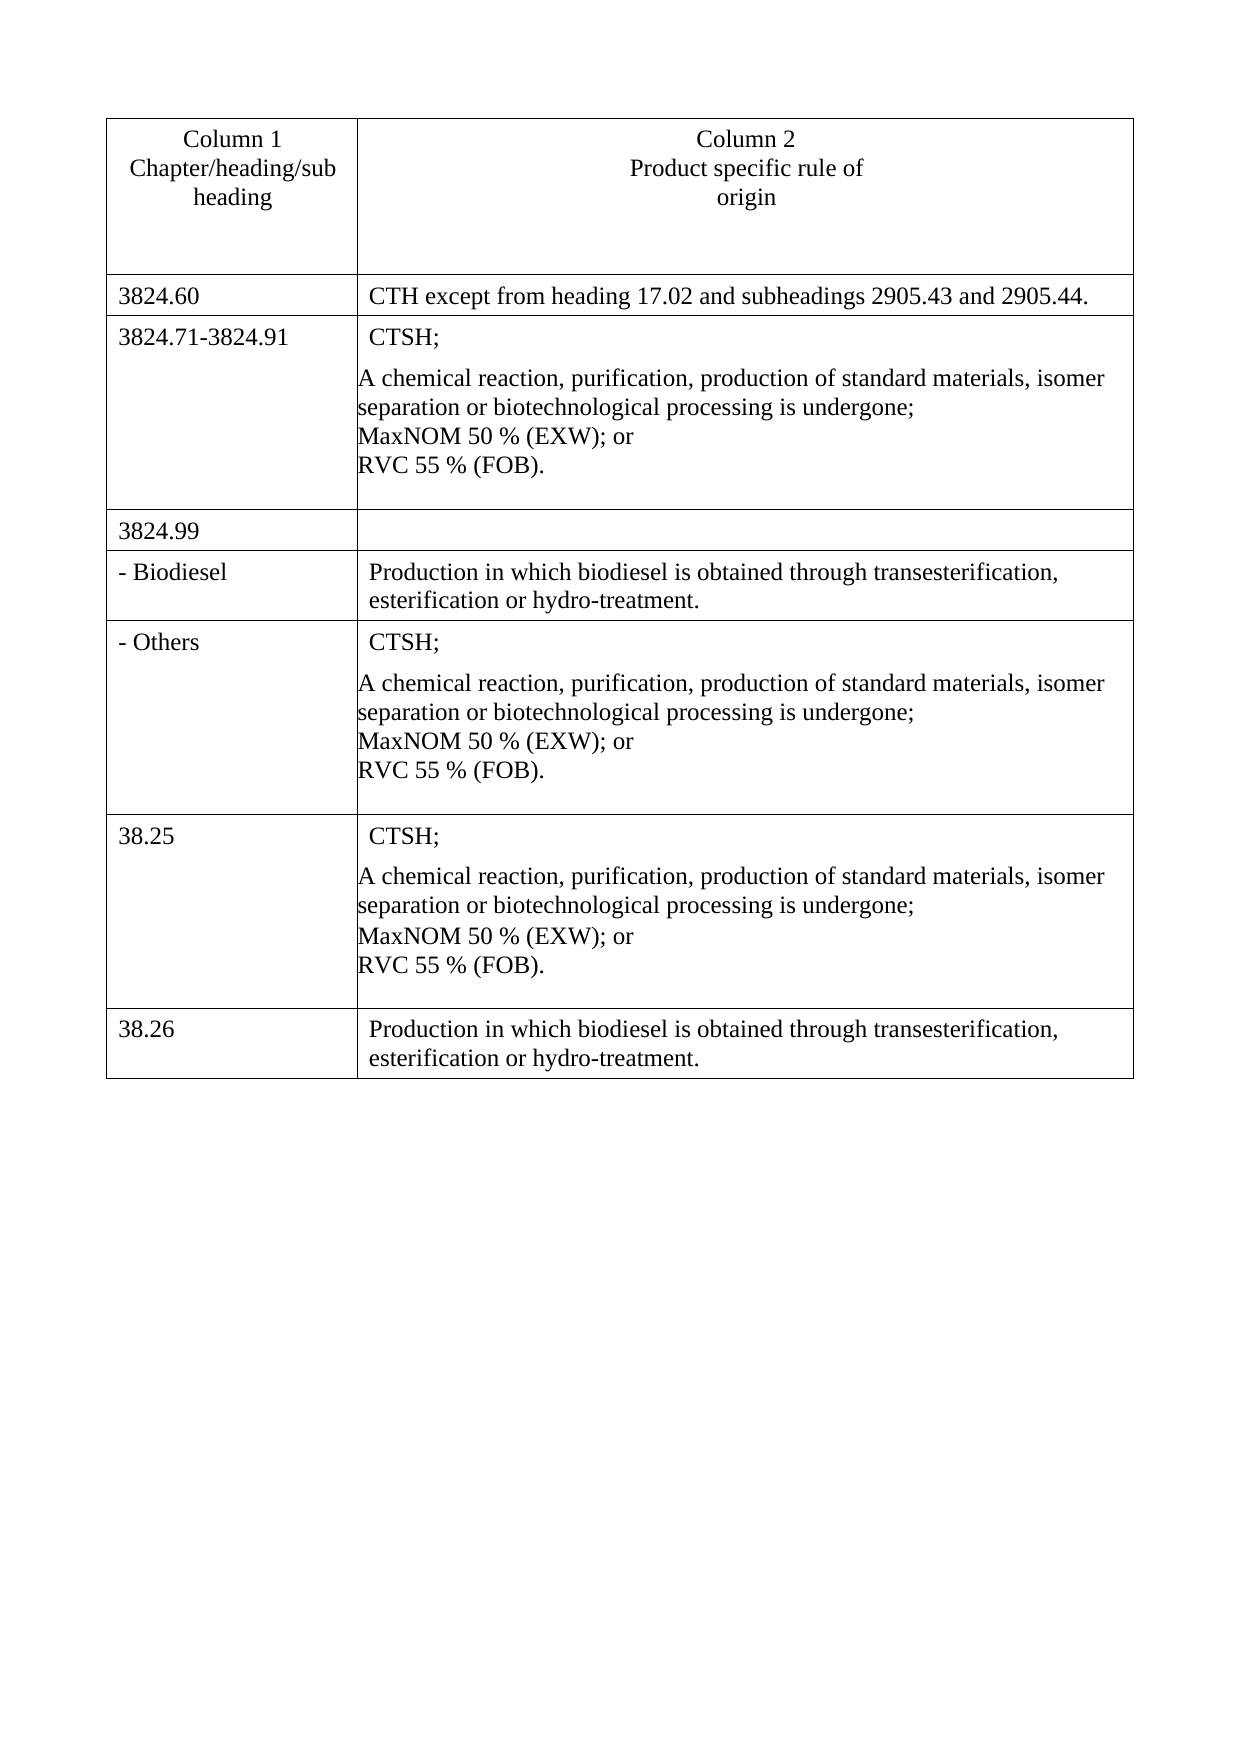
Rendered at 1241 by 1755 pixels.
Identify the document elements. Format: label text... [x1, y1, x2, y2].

table_cell 3824.71-3824.91 [107, 316, 357, 509]
table_cell [358, 510, 1133, 550]
table_cell 3824.99 [107, 510, 357, 550]
table_header Column 2 Product specific rule of origin [358, 119, 1133, 274]
table_header Column 1 Chapter/heading/subheading [107, 119, 357, 274]
table_cell - Biodiesel [107, 551, 357, 620]
table_cell CTSH; A chemical reaction, purification, production of standard materials, isomer separation or biotechnological processing is undergone; MaxNOM 50 % (EXW); or RVC 55 % (FOB). [358, 316, 1133, 509]
table_cell Production in which biodiesel is obtained through transesterification, esterification or hydro-treatment. [358, 1009, 1133, 1078]
table_cell 3824.60 [107, 275, 357, 315]
table_cell CTSH; A chemical reaction, purification, production of standard materials, isomer separation or biotechnological processing is undergone; MaxNOM 50 % (EXW); or RVC 55 % (FOB). [358, 815, 1133, 1008]
table_cell CTSH; A chemical reaction, purification, production of standard materials, isomer separation or biotechnological processing is undergone; MaxNOM 50 % (EXW); or RVC 55 % (FOB). [358, 621, 1133, 814]
table_cell Production in which biodiesel is obtained through transesterification, esterification or hydro-treatment. [358, 551, 1133, 620]
table_cell 38.25 [107, 815, 357, 1008]
table_cell 38.26 [107, 1009, 357, 1078]
table_cell - Others [107, 621, 357, 814]
table_cell CTH except from heading 17.02 and subheadings 2905.43 and 2905.44. [358, 275, 1133, 315]
